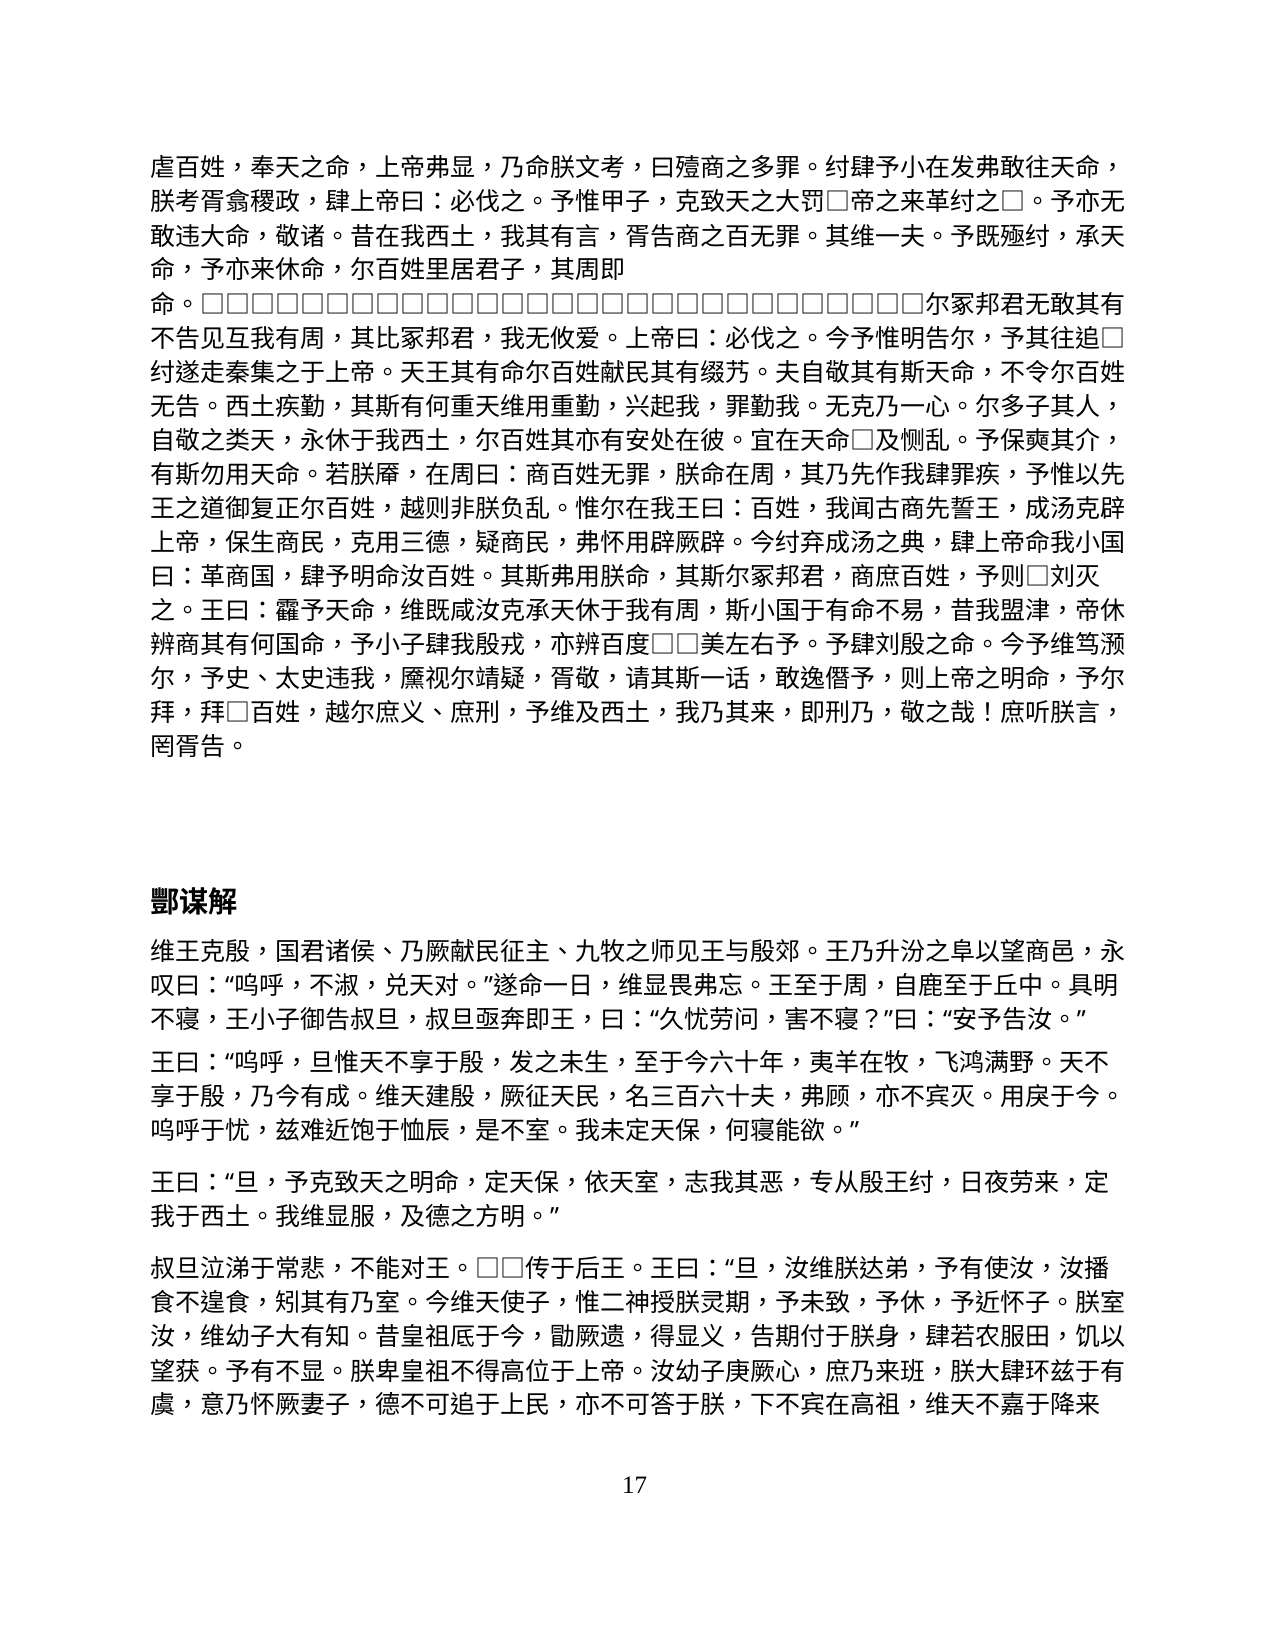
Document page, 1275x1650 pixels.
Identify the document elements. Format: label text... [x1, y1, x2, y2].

text 王曰：“呜呼，旦惟天不享于殷，发之未生，至于今六十年，夷羊在牧，飞鸿满野。天不享于殷，乃今有成。维天建殷，厥征天民，名三百六十夫，弗顾，亦不宾灭。用戾于今。呜呼于忧，兹难近饱于恤辰，是不室。我未定天保，何寝能欲。” [150, 1045, 1125, 1147]
subtitle 酆谋解 [150, 881, 1125, 921]
text 叔旦泣涕于常悲，不能对王。□□传于后王。王曰：“旦，汝维朕达弟，予有使汝，汝播食不遑食，矧其有乃室。今维天使子，惟二神授朕灵期，予未致，予休，予近怀子。朕室汝，维幼子大有知。昔皇祖厎于今，勖厥遗，得显义，告期付于朕身，肆若农服田，饥以望获。予有不显。朕卑皇祖不得高位于上帝。汝幼子庚厥心，庶乃来班，朕大肆环兹于有虞，意乃怀厥妻子，德不可追于上民，亦不可答于朕，下不宾在高祖，维天不嘉于降来 [150, 1251, 1125, 1421]
text 虐百姓，奉天之命，上帝弗显，乃命朕文考，曰殪商之多罪。纣肆予小在发弗敢往天命，朕考胥翕稷政，肆上帝曰：必伐之。予惟甲子，克致天之大罚□帝之来革纣之□。予亦无敢违大命，敬诸。昔在我西土，我其有言，胥告商之百无罪。其维一夫。予既殛纣，承天命，予亦来休命，尔百姓里居君子，其周即命。□□□□□□□□□□□□□□□□□□□□□□□□□□□□□尔冢邦君无敢其有不告见互我有周，其比冢邦君，我无攸爱。上帝曰：必伐之。今予惟明告尔，予其往追□纣遂走秦集之于上帝。天王其有命尔百姓献民其有缀艿。夫自敬其有斯天命，不令尔百姓无告。西土疾勤，其斯有何重天维用重勤，兴起我，罪勤我。无克乃一心。尔多子其人，自敬之类天，永休于我西土，尔百姓其亦有安处在彼。宜在天命□及恻乱。予保奭其介，有斯勿用天命。若朕厣，在周曰：商百姓无罪，朕命在周，其乃先作我肆罪疾，予惟以先王之道御复正尔百姓，越则非朕负乱。惟尔在我王曰：百姓，我闻古商先誓王，成汤克辟上帝，保生商民，克用三德，疑商民，弗怀用辟厥辟。今纣弃成汤之典，肆上帝命我小国曰：革商国，肆予明命汝百姓。其斯弗用朕命，其斯尔冢邦君，商庶百姓，予则□刘灭之。王曰：靃予天命，维既咸汝克承天休于我有周，斯小国于有命不易，昔我盟津，帝休辨商其有何国命，予小子肆我殷戎，亦辨百度□□美左右予。予肆刘殷之命。今予维笃滪尔，予史、太史违我，黡视尔靖疑，胥敬，请其斯一话，敢逸僭予，则上帝之明命，予尔拜，拜□百姓，越尔庶义、庶刑，予维及西土，我乃其来，即刑乃，敬之哉！庶听朕言，罔胥告。 [150, 150, 1125, 763]
text 维王克殷，国君诸侯、乃厥献民征主、九牧之师见王与殷郊。王乃升汾之阜以望商邑，永叹曰：“呜呼，不淑，兑天对。”遂命一日，维显畏弗忘。王至于周，自鹿至于丘中。具明不寝，王小子御告叔旦，叔旦亟奔即王，曰：“久忧劳问，害不寝？”曰：“安予告汝。” [150, 934, 1125, 1036]
text 王曰：“旦，予克致天之明命，定天保，依天室，志我其恶，专从殷王纣，日夜劳来，定我于西土。我维显服，及德之方明。” [150, 1165, 1125, 1233]
